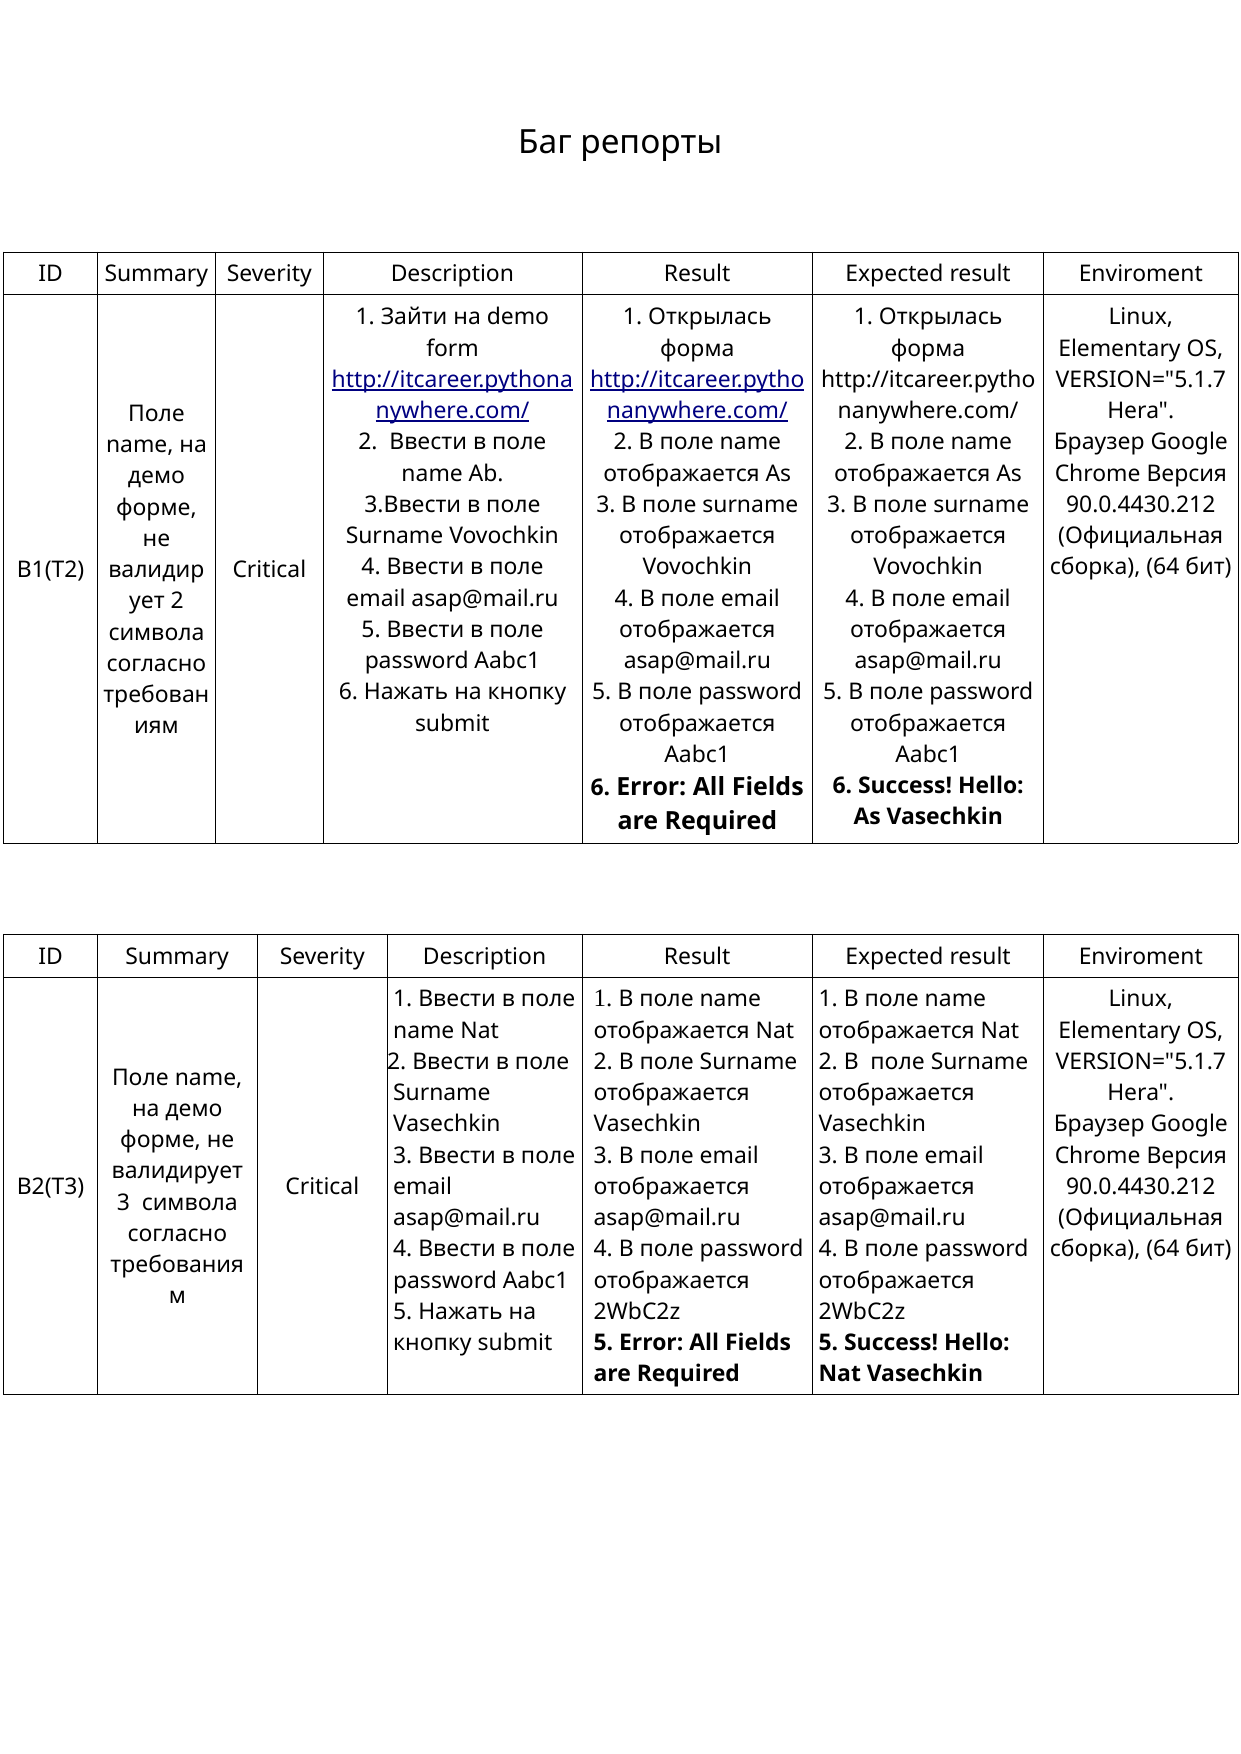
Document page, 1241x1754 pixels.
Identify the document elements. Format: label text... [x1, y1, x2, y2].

table_cell Critical [216, 295, 323, 843]
table_cell 1. Зайти на demo form http://itcareer.pythonanywhere.com/ 2. Ввести в поле name Ab. 3.Ввести в поле Surname Vovochkin 4. Ввести в поле email asap@mail.ru 5. Ввести в поле password Aabc1 6. Нажать на кнопку submit [324, 295, 582, 843]
table_cell B2(T3) [4, 978, 97, 1394]
table_header ID [4, 935, 97, 977]
table_cell Linux, Elementary OS, VERSION="5.1.7 Hera". Браузер Google Chrome Версия 90.0.4430.212 (Официальная сборка), (64 бит) [1044, 978, 1238, 1394]
table_cell Поле name, на демо форме, не валидирует 3 символа согласно требованиям [98, 978, 257, 1394]
table_header Description [324, 253, 582, 294]
table_header ID [4, 253, 97, 294]
table_cell B1(T2) [4, 295, 97, 843]
text Баг репорты [118, 118, 1122, 163]
table_cell Поле name, на демо форме, не валидирует 2 символа согласно требованиям [98, 295, 215, 843]
table_header Expected result [813, 935, 1043, 977]
table_header Expected result [813, 253, 1043, 294]
table_cell В поле name отображается Nat В поле Surname отображается Vasechkin В поле email отображается asap@mail.ru В поле password отображается 2WbC2z Success! Hello: Nat Vasechkin [813, 978, 1043, 1394]
table_header Result [583, 935, 812, 977]
table_header Enviroment [1044, 253, 1238, 294]
table_header Severity [216, 253, 323, 294]
table_cell Critical [258, 978, 387, 1394]
table_cell В поле name отображается Nat В поле Surname отображается Vasechkin В поле email отображается asap@mail.ru В поле password отображается 2WbC2z Error: All Fields are Required [583, 978, 812, 1394]
table_header Description [388, 935, 582, 977]
table_cell Ввести в поле name Nat Ввести в поле Surname Vasechkin Ввести в поле email asap@mail.ru Ввести в поле password Aabc1 Нажать на кнопку submit [388, 978, 582, 1394]
table_header Result [583, 253, 812, 294]
table_header Severity [258, 935, 387, 977]
table_header Summary [98, 253, 215, 294]
table_cell 1. Открылась форма http://itcareer.pythonanywhere.com/ 2. В поле name отображается As 3. В поле surname отображается Vovochkin 4. В поле email отображается asap@mail.ru 5. В поле password отображается Aabc1 6. Error: All Fields are Required [583, 295, 812, 843]
table_cell 1. Открылась форма http://itcareer.pythonanywhere.com/ 2. В поле name отображается As 3. В поле surname отображается Vovochkin 4. В поле email отображается asap@mail.ru 5. В поле password отображается Aabc1 6. Success! Hello: As Vasechkin [813, 295, 1043, 843]
table_header Summary [98, 935, 257, 977]
table_header Enviroment [1044, 935, 1238, 977]
table_cell Linux, Elementary OS, VERSION="5.1.7 Hera". Браузер Google Chrome Версия 90.0.4430.212 (Официальная сборка), (64 бит) [1044, 295, 1238, 843]
